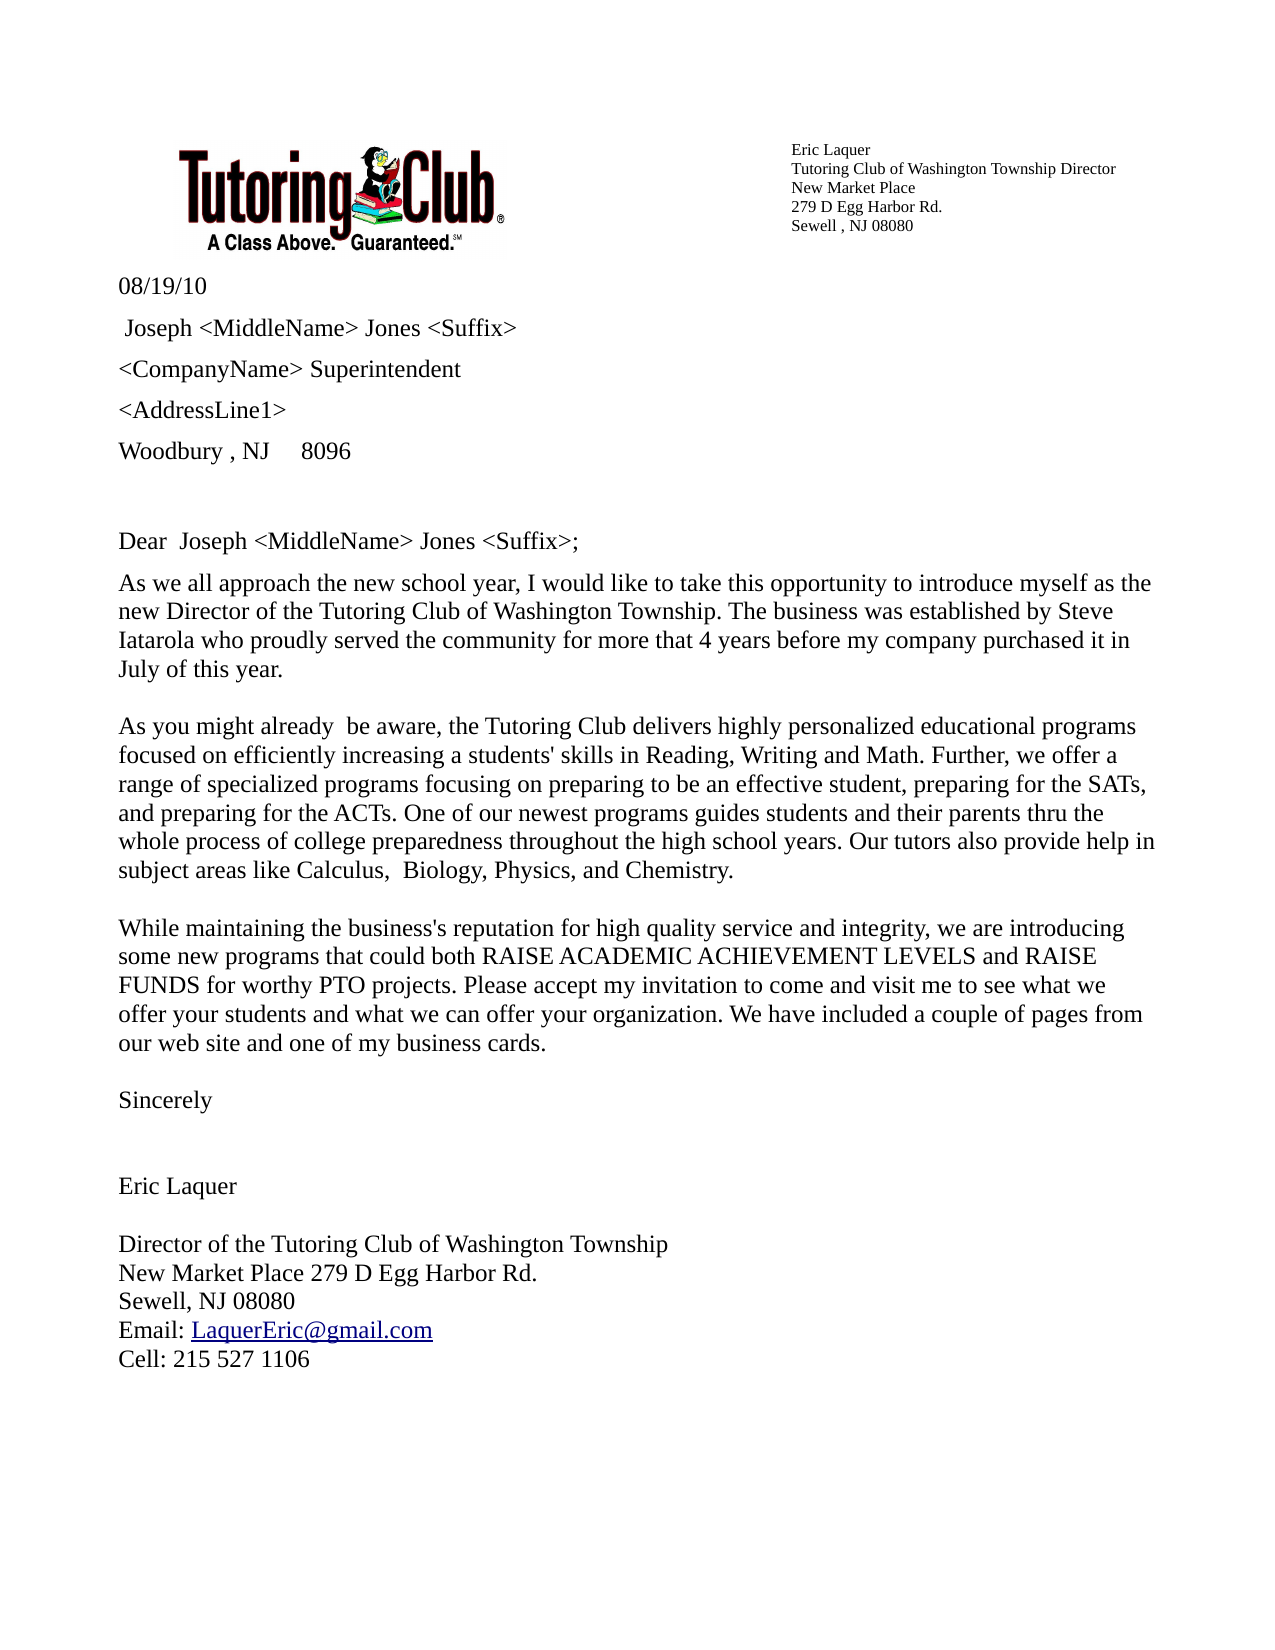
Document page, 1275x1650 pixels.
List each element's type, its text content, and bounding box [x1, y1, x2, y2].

text While maintaining the business's reputation for high quality service and integrity, we are introducing some new programs that could both RAISE ACADEMIC ACHIEVEMENT LEVELS and RAISE FUNDS for worthy PTO projects. Please accept my invitation to come and visit me to see what we offer your students and what we can offer your organization. We have included a couple of pages from our web site and one of my business cards. [118, 913, 1157, 1056]
text Director of the Tutoring Club of Washington Township [118, 1229, 1157, 1258]
text New Market Place 279 D Egg Harbor Rd. [118, 1258, 1157, 1286]
text As you might already be aware, the Tutoring Club delivers highly personalized educational programs focused on efficiently increasing a students' skills in Reading, Writing and Math. Further, we offer a range of specialized programs focusing on preparing to be an effective student, preparing for the SATs, and preparing for the ACTs. One of our newest programs guides students and their parents thru the whole process of college preparedness throughout the high school years. Our tutors also provide help in subject areas like Calculus, Biology, Physics, and Chemistry. [118, 711, 1157, 884]
text Email: LaquerEric@gmail.com [118, 1315, 1157, 1344]
text Sewell, NJ 08080 [118, 1286, 1157, 1315]
text Sincerely [118, 1085, 1157, 1114]
text Cell: 215 527 1106 [118, 1344, 1157, 1373]
text As we all approach the new school year, I would like to take this opportunity to introduce myself as the new Director of the Tutoring Club of Washington Township. The business was established by Steve Iatarola who proudly served the community for more that 4 years before my company purchased it in July of this year. [118, 568, 1157, 683]
text Dear Joseph <MiddleName> Jones <Suffix>; [118, 526, 1157, 555]
picture [172, 140, 507, 260]
text Eric Laquer [118, 1171, 1157, 1200]
